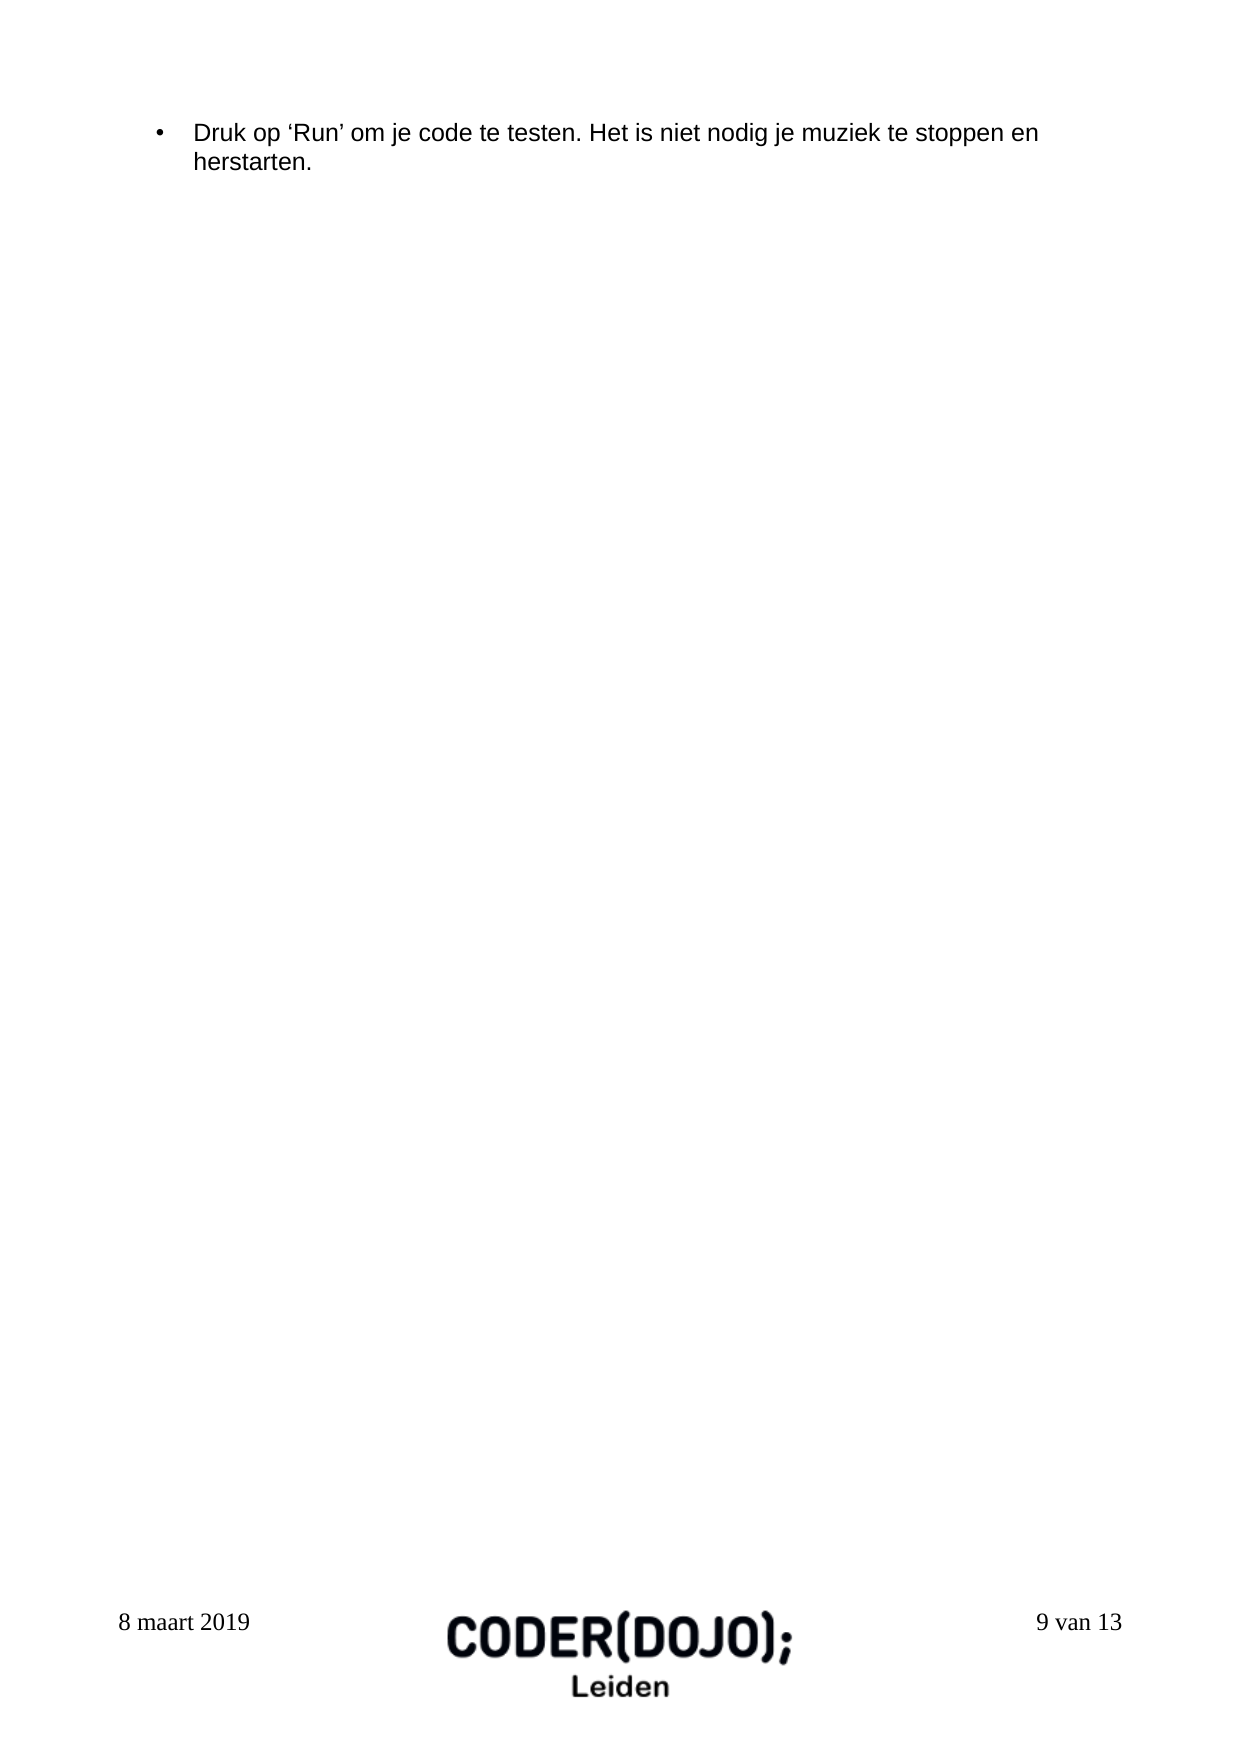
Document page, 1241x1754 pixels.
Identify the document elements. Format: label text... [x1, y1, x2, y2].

picture [445, 1608, 795, 1700]
list Druk op ‘Run’ om je code te testen. Het is niet nodig je muziek te stoppen en herstarten. [156, 118, 1122, 176]
